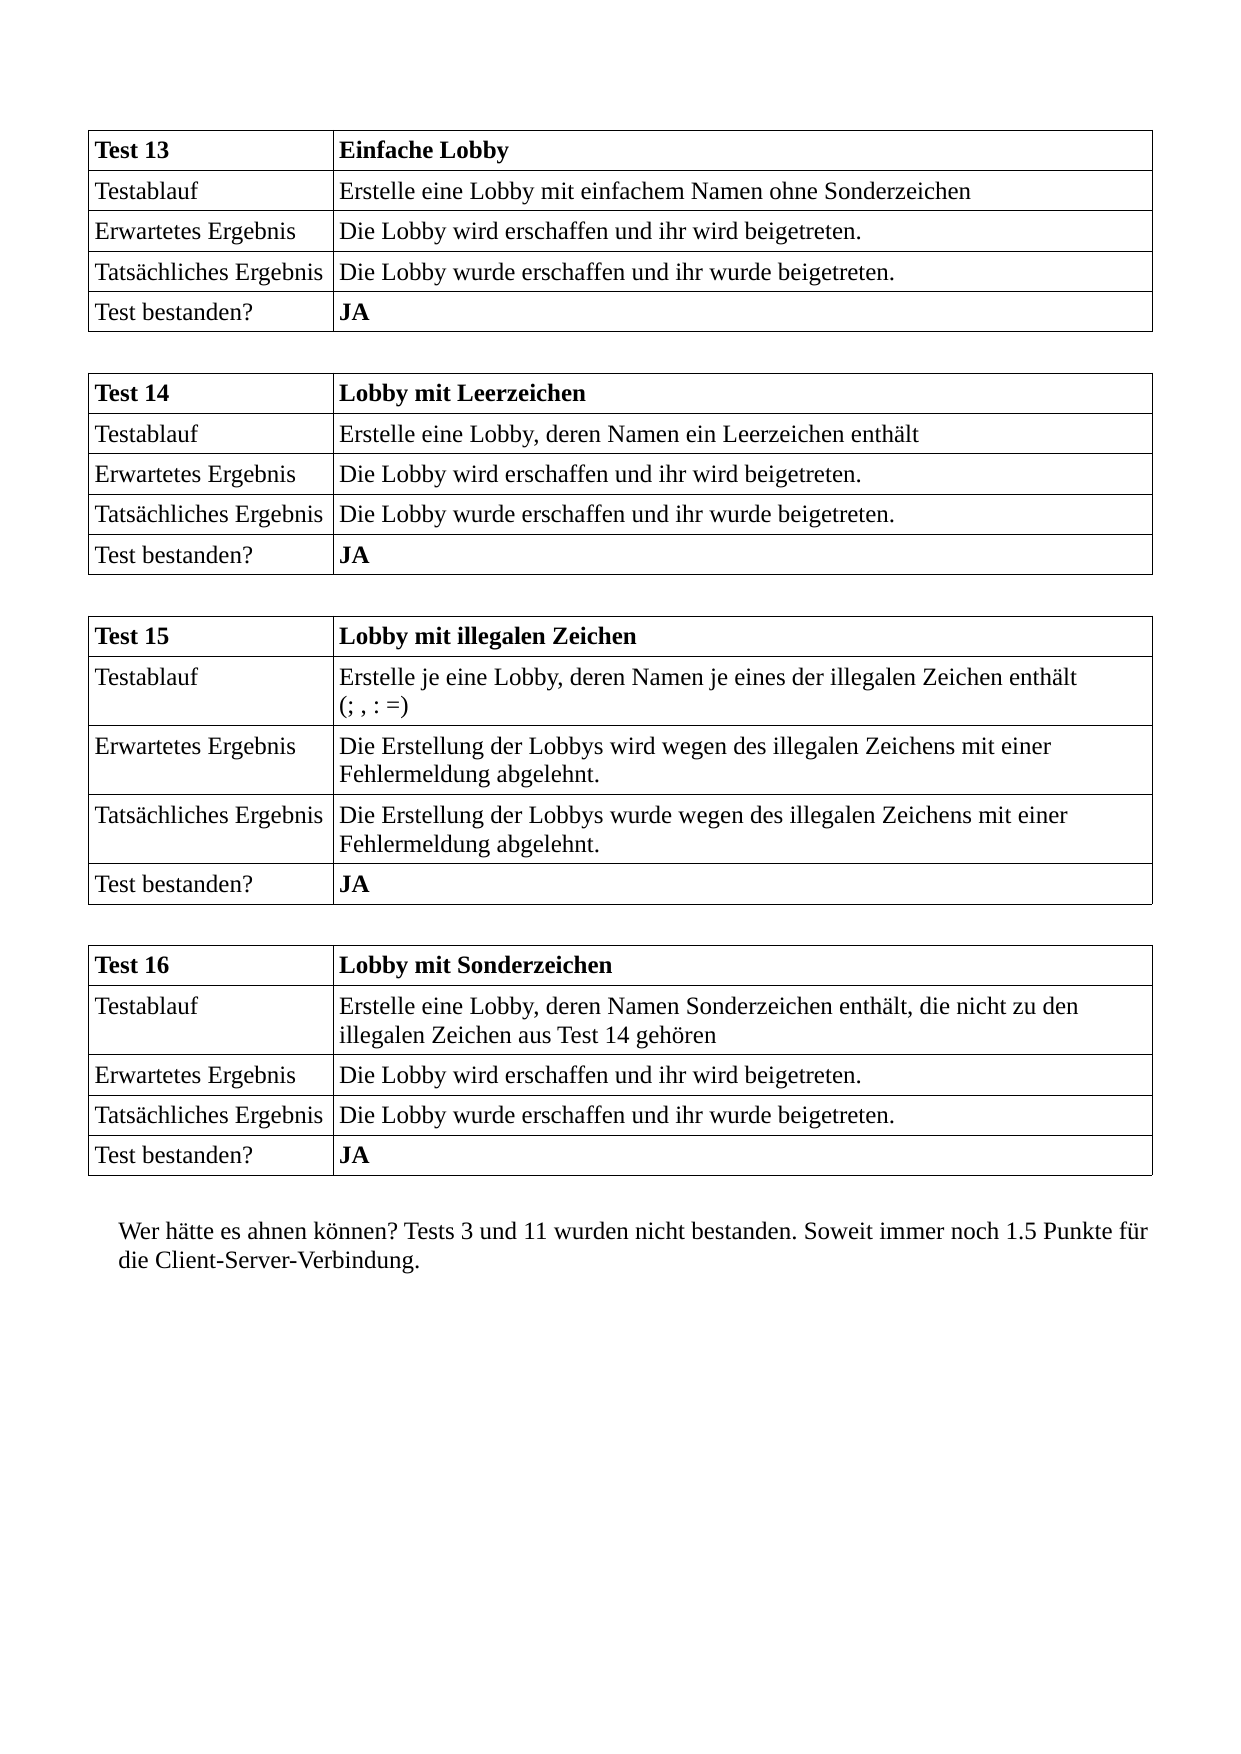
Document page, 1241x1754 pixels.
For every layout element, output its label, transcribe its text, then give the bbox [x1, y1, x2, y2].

table_header Lobby mit illegalen Zeichen [334, 617, 1152, 656]
table_cell Test bestanden? [89, 292, 333, 331]
table_cell Erwartetes Ergebnis [89, 726, 333, 794]
table_cell Erwartetes Ergebnis [89, 1055, 333, 1094]
text Wer hätte es ahnen können? Tests 3 und 11 wurden nicht bestanden. Soweit immer noch 1.5 Punkte für die Client-Server-Verbindung. [118, 1216, 1152, 1274]
table_cell Tatsächliches Ergebnis [89, 495, 333, 534]
table_cell Test bestanden? [89, 864, 333, 903]
table_cell Test bestanden? [89, 1136, 333, 1175]
table_header Lobby mit Sonderzeichen [334, 946, 1152, 985]
table_cell Testablauf [89, 657, 333, 725]
table_cell JA [334, 535, 1152, 574]
table_header Einfache Lobby [334, 131, 1152, 170]
table_cell Die Lobby wurde erschaffen und ihr wurde beigetreten. [334, 252, 1152, 291]
table_header Test 14 [89, 374, 333, 413]
table_cell Testablauf [89, 414, 333, 453]
table_cell Erwartetes Ergebnis [89, 454, 333, 494]
table_cell Erstelle je eine Lobby, deren Namen je eines der illegalen Zeichen enthält (; , : =) [334, 657, 1152, 725]
table_cell Tatsächliches Ergebnis [89, 252, 333, 291]
table_cell JA [334, 292, 1152, 331]
table_cell Erstelle eine Lobby mit einfachem Namen ohne Sonderzeichen [334, 171, 1152, 210]
table_cell Die Lobby wird erschaffen und ihr wird beigetreten. [334, 1055, 1152, 1094]
table_cell JA [334, 1136, 1152, 1175]
table_cell Die Lobby wurde erschaffen und ihr wurde beigetreten. [334, 495, 1152, 534]
table_header Test 15 [89, 617, 333, 656]
table_cell Die Lobby wird erschaffen und ihr wird beigetreten. [334, 211, 1152, 251]
table_cell Die Erstellung der Lobbys wird wegen des illegalen Zeichens mit einer Fehlermeldung abgelehnt. [334, 726, 1152, 794]
table_header Test 16 [89, 946, 333, 985]
table_cell Die Lobby wurde erschaffen und ihr wurde beigetreten. [334, 1096, 1152, 1135]
table_cell Erstelle eine Lobby, deren Namen Sonderzeichen enthält, die nicht zu den illegalen Zeichen aus Test 14 gehören [334, 986, 1152, 1054]
table_cell Testablauf [89, 986, 333, 1054]
table_header Lobby mit Leerzeichen [334, 374, 1152, 413]
table_cell JA [334, 864, 1152, 903]
table_cell Testablauf [89, 171, 333, 210]
table_cell Tatsächliches Ergebnis [89, 1096, 333, 1135]
table_cell Erwartetes Ergebnis [89, 211, 333, 251]
table_cell Tatsächliches Ergebnis [89, 795, 333, 863]
table_cell Erstelle eine Lobby, deren Namen ein Leerzeichen enthält [334, 414, 1152, 453]
table_cell Die Erstellung der Lobbys wurde wegen des illegalen Zeichens mit einer Fehlermeldung abgelehnt. [334, 795, 1152, 863]
table_header Test 13 [89, 131, 333, 170]
table_cell Test bestanden? [89, 535, 333, 574]
table_cell Die Lobby wird erschaffen und ihr wird beigetreten. [334, 454, 1152, 494]
